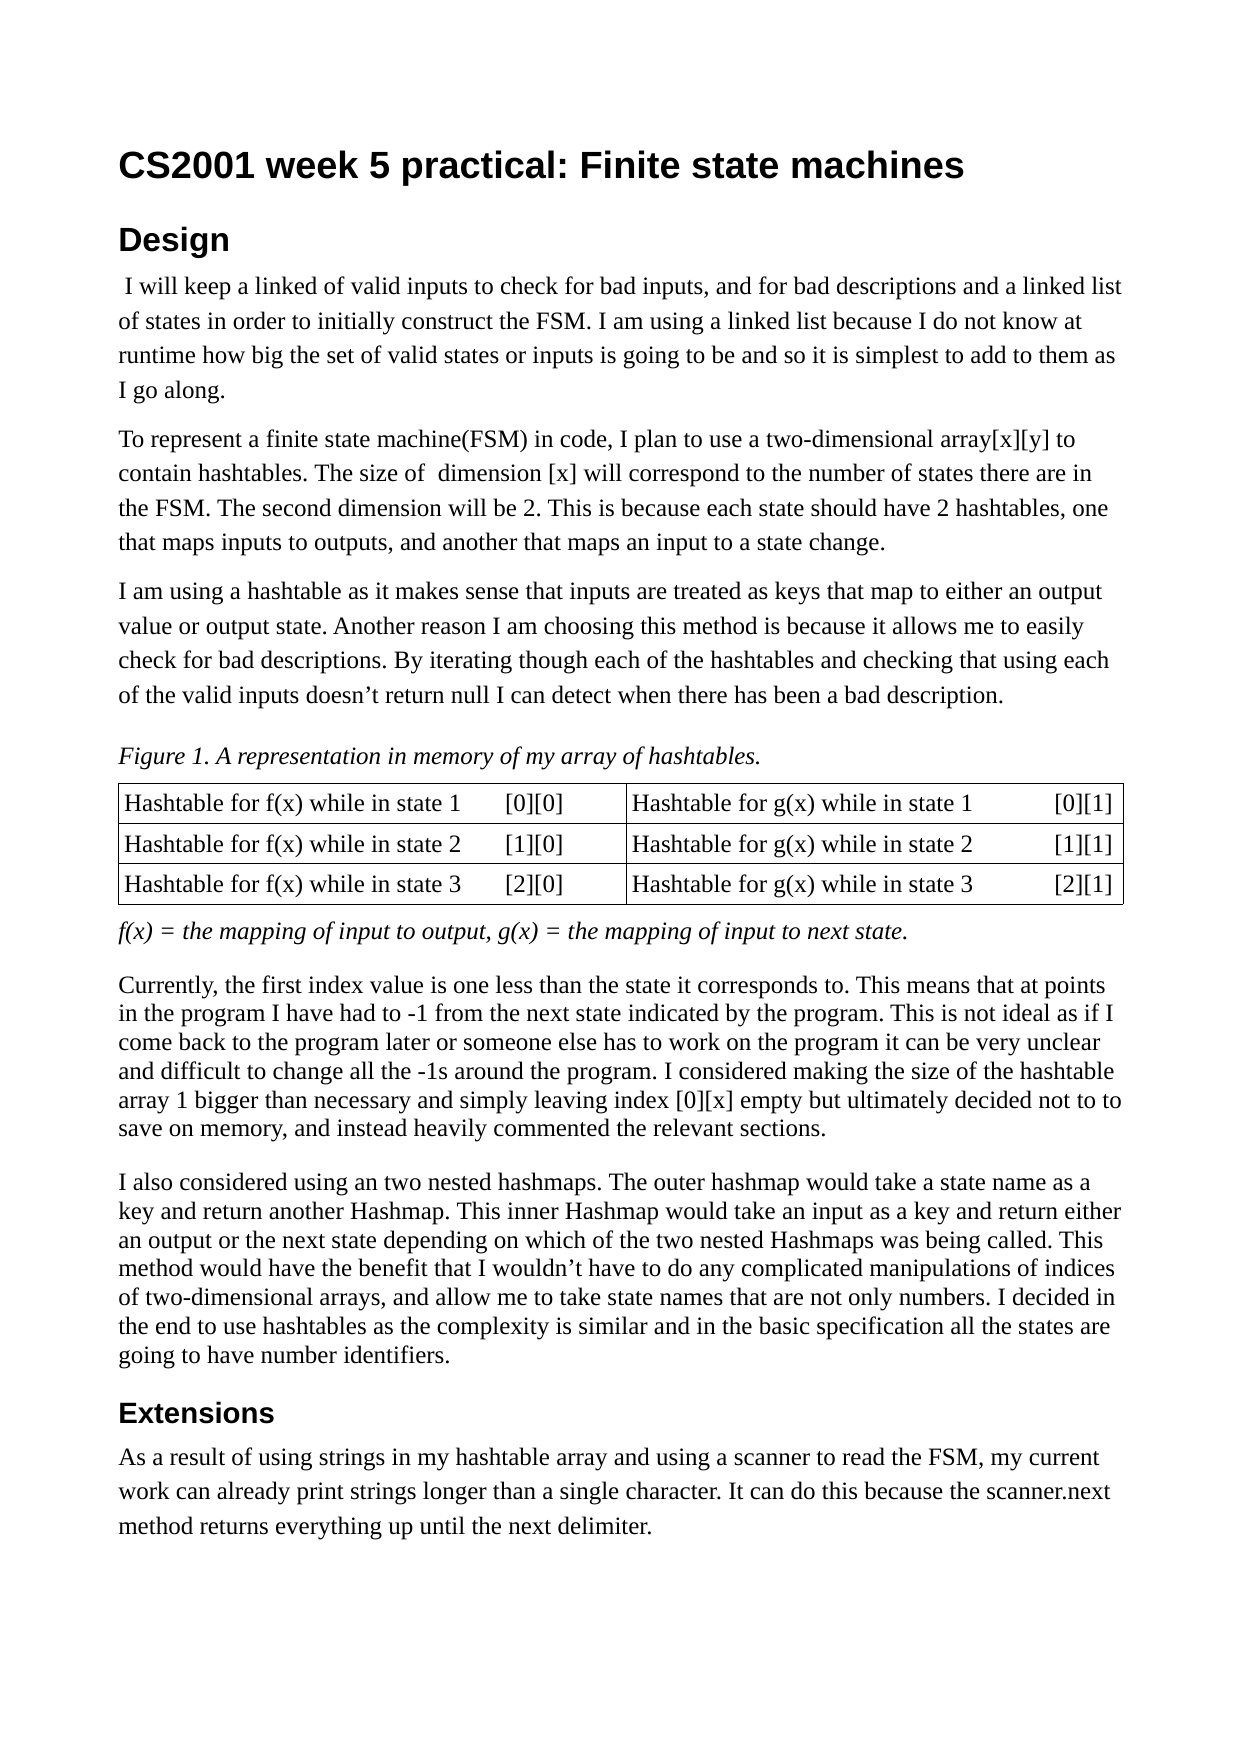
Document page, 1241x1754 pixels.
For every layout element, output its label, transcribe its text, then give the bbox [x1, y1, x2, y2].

table_cell Hashtable for f(x) while in state 2 [1][0] [119, 824, 626, 863]
subtitle CS2001 week 5 practical: Finite state machines [118, 143, 1122, 187]
text Figure 1. A representation in memory of my array of hashtables. [118, 741, 1122, 770]
text I will keep a linked of valid inputs to check for bad inputs, and for bad descriptions and a linked list of states in order to initially construct the FSM. I am using a linked list because I do not know at runtime how big the set of valid states or inputs is going to be and so it is simplest to add to them as I go along. [118, 271, 1122, 403]
subtitle Design [118, 220, 1122, 259]
text f(x) = the mapping of input to output, g(x) = the mapping of input to next state. [118, 916, 1122, 945]
table_header Hashtable for f(x) while in state 1 [0][0] [119, 784, 626, 823]
table_header Hashtable for g(x) while in state 1 [0][1] [627, 784, 1123, 823]
text I also considered using an two nested hashmaps. The outer hashmap would take a state name as a key and return another Hashmap. This inner Hashmap would take an input as a key and return either an output or the next state depending on which of the two nested Hashmaps was being called. This method would have the benefit that I wouldn’t have to do any complicated manipulations of indices of two-dimensional arrays, and allow me to take state names that are not only numbers. I decided in the end to use hashtables as the complexity is similar and in the basic specification all the states are going to have number identifiers. [118, 1167, 1122, 1368]
text As a result of using strings in my hashtable array and using a scanner to read the FSM, my current work can already print strings longer than a single character. It can do this because the scanner.next method returns everything up until the next delimiter. [118, 1442, 1122, 1539]
subtitle Extensions [118, 1396, 1122, 1429]
text Currently, the first index value is one less than the state it corresponds to. This means that at points in the program I have had to -1 from the next state indicated by the program. This is not ideal as if I come back to the program later or someone else has to work on the program it can be very unclear and difficult to change all the -1s around the program. I considered making the size of the hashtable array 1 bigger than necessary and simply leaving index [0][x] empty but ultimately decided not to to save on memory, and instead heavily commented the relevant sections. [118, 970, 1122, 1142]
table_cell Hashtable for g(x) while in state 2 [1][1] [627, 824, 1123, 863]
table_cell Hashtable for f(x) while in state 3 [2][0] [119, 864, 626, 903]
table_cell Hashtable for g(x) while in state 3 [2][1] [627, 864, 1123, 903]
text I am using a hashtable as it makes sense that inputs are treated as keys that map to either an output value or output state. Another reason I am choosing this method is because it allows me to easily check for bad descriptions. By iterating though each of the hashtables and checking that using each of the valid inputs doesn’t return null I can detect when there has been a bad description. [118, 576, 1122, 708]
text To represent a finite state machine(FSM) in code, I plan to use a two-dimensional array[x][y] to contain hashtables. The size of dimension [x] will correspond to the number of states there are in the FSM. The second dimension will be 2. This is because each state should have 2 hashtables, one that maps inputs to outputs, and another that maps an input to a state change. [118, 424, 1122, 556]
